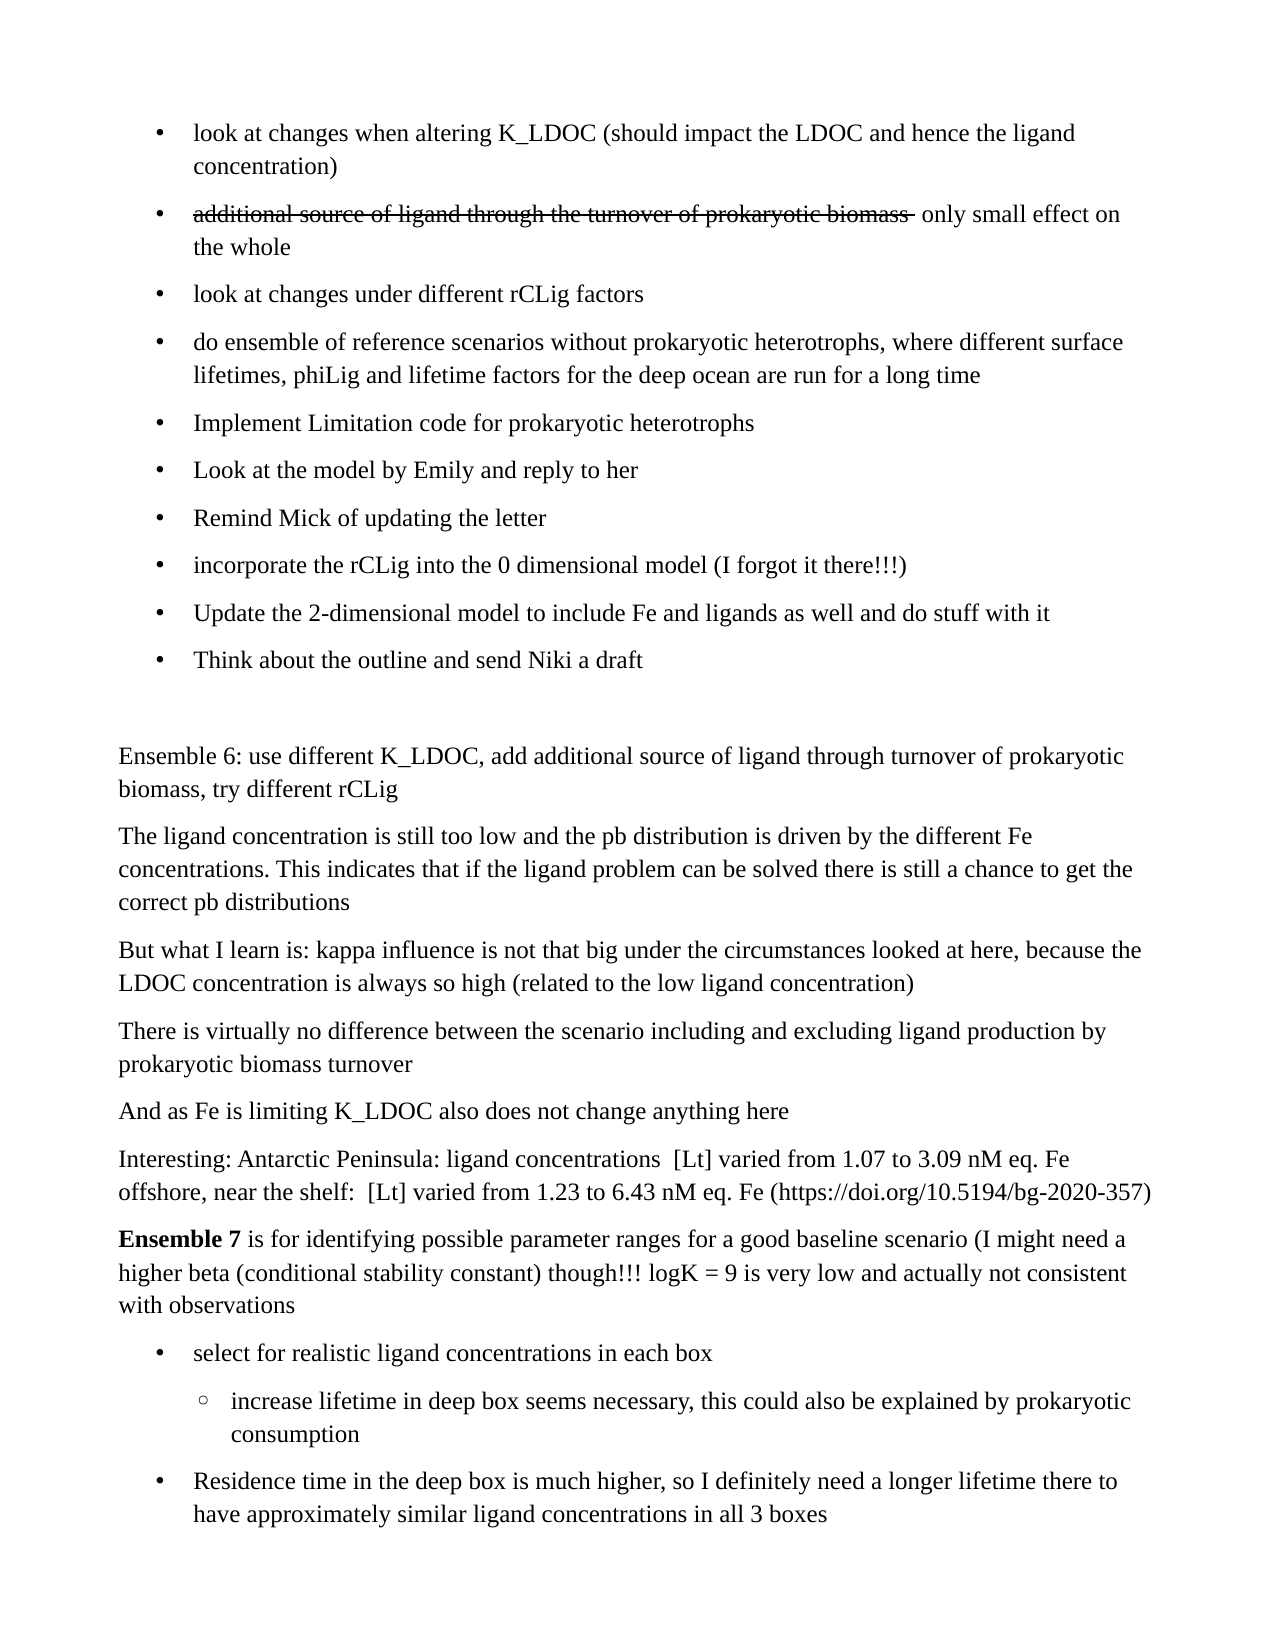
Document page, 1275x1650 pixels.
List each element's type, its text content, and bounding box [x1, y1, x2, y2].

text Ensemble 6: use different K_LDOC, add additional source of ligand through turnover of prokaryotic biomass, try different rCLig [118, 741, 1157, 803]
text Ensemble 7 is for identifying possible parameter ranges for a good baseline scenario (I might need a higher beta (conditional stability constant) though!!! logK = 9 is very low and actually not consistent with observations [118, 1224, 1157, 1319]
list do ensemble of reference scenarios without prokaryotic heterotrophs, where different surface lifetimes, phiLig and lifetime factors for the deep ocean are run for a long time [156, 327, 1157, 389]
list Implement Limitation code for prokaryotic heterotrophs [156, 408, 1157, 436]
list Update the 2-dimensional model to include Fe and ligands as well and do stuff with it [156, 598, 1157, 627]
list additional source of ligand through the turnover of prokaryotic biomass only small effect on the whole [156, 199, 1157, 261]
list look at changes when altering K_LDOC (should impact the LDOC and hence the ligand concentration) [156, 118, 1157, 180]
list incorporate the rCLig into the 0 dimensional model (I forgot it there!!!) [156, 550, 1157, 579]
list Residence time in the deep box is much higher, so I definitely need a longer lifetime there to have approximately similar ligand concentrations in all 3 boxes [156, 1466, 1157, 1528]
text Interesting: Antarctic Peninsula: ligand concentrations [Lt] varied from 1.07 to 3.09 nM eq. Fe offshore, near the shelf: [Lt] varied from 1.23 to 6.43 nM eq. Fe (https://doi.org/10.5194/bg-2020-357) [118, 1144, 1157, 1206]
text The ligand concentration is still too low and the pb distribution is driven by the different Fe concentrations. This indicates that if the ligand problem can be solved there is still a chance to get the correct pb distributions [118, 821, 1157, 916]
list increase lifetime in deep box seems necessary, this could also be explained by prokaryotic consumption [193, 1386, 1157, 1448]
text And as Fe is limiting K_LDOC also does not change anything here [118, 1096, 1157, 1125]
list look at changes under different rCLig factors [156, 279, 1157, 308]
text There is virtually no difference between the scenario including and excluding ligand production by prokaryotic biomass turnover [118, 1016, 1157, 1077]
list Remind Mick of updating the letter [156, 503, 1157, 532]
list Think about the outline and send Niki a draft [156, 646, 1157, 674]
text But what I learn is: kappa influence is not that big under the circumstances looked at here, because the LDOC concentration is always so high (related to the low ligand concentration) [118, 935, 1157, 997]
list select for realistic ligand concentrations in each box [156, 1338, 1157, 1367]
list Look at the model by Emily and reply to her [156, 455, 1157, 484]
